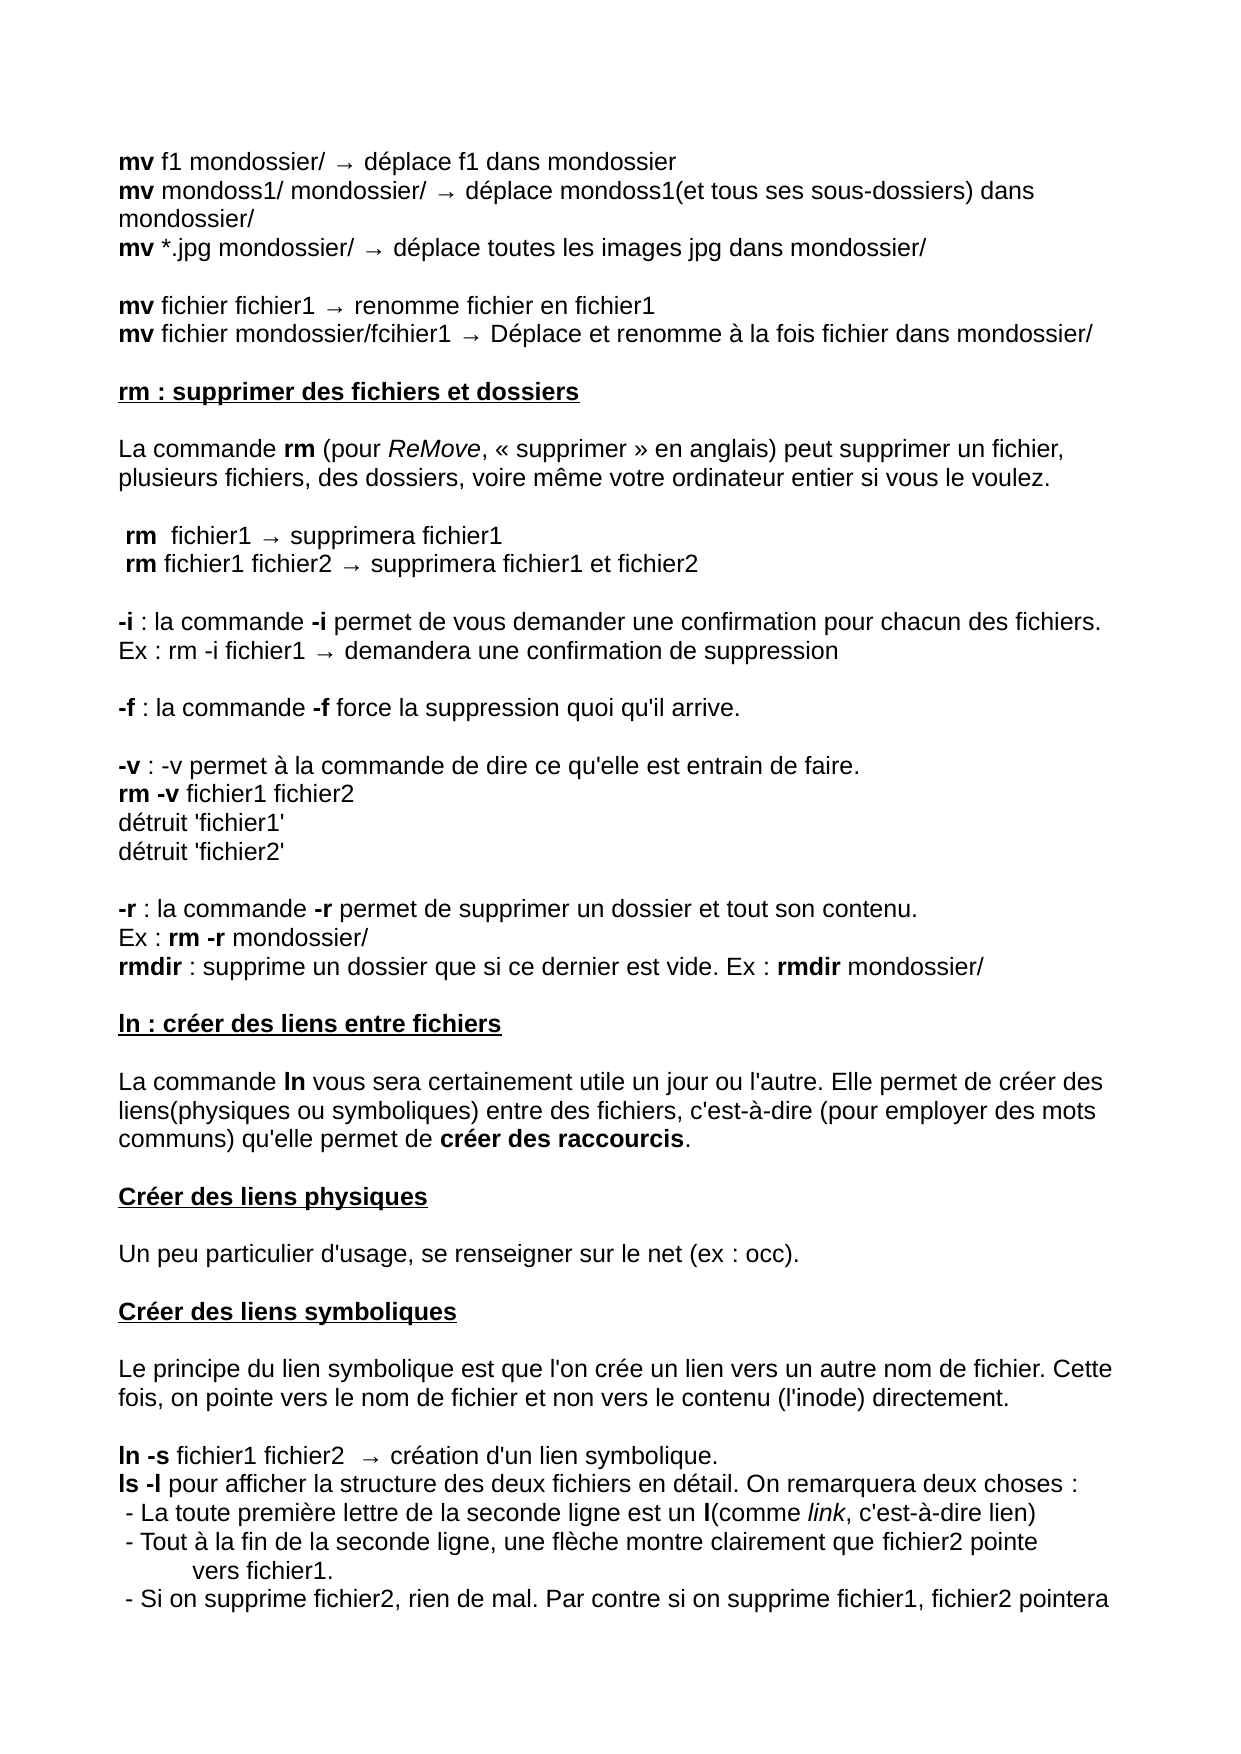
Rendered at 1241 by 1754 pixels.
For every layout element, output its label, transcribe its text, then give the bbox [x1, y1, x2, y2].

text mv fichier mondossier/fcihier1 → Déplace et renomme à la fois fichier dans mondossier/ [118, 319, 1122, 348]
text ﻿Un peu particulier d'usage, se renseigner sur le net (ex : occ). [118, 1239, 1122, 1268]
text rm -v fichier1 fichier2 [118, 779, 1122, 808]
text détruit 'fichier1' [118, 808, 1122, 837]
text ﻿Le principe du lien symbolique est que l'on crée un lien vers un autre nom de fichier. Cette fois, on pointe vers le nom de fichier et non vers le contenu (l'inode) directement. [118, 1354, 1122, 1412]
text rm fichier1 → supprimera fichier1 [118, 521, 1122, 549]
text ﻿-i : la commande -i permet de vous demander une confirmation pour chacun des fichiers. [118, 607, 1122, 636]
text ﻿ - Tout à la fin de la seconde ligne, une flèche montre clairement que fichier2 pointe vers fichier1. [118, 1527, 1122, 1584]
text mv mondoss1/ mondossier/ → déplace mondoss1(et tous ses sous-dossiers) dans mondossier/ [118, 176, 1122, 233]
text détruit 'fichier2' [118, 837, 1122, 866]
text ln -s fichier1 fichier2 → création d'un lien symbolique. [118, 1441, 1122, 1469]
text ﻿La commande rm (pour ReMove, « supprimer » en anglais) peut supprimer un fichier, plusieurs fichiers, des dossiers, voire même votre ordinateur entier si vous le voulez. [118, 434, 1122, 492]
text -f : la commande -f force la suppression quoi qu'il arrive. [118, 693, 1122, 722]
text ﻿ [118, 348, 1122, 377]
text ls -l pour afficher la structure des deux fichiers en détail. On remarquera deux choses : [118, 1469, 1122, 1498]
text mv *.jpg mondossier/ → déplace toutes les images jpg dans mondossier/ [118, 233, 1122, 262]
text rm fichier1 fichier2 → supprimera fichier1 et fichier2 [118, 549, 1122, 578]
text rm : supprimer des fichiers et dossiers [118, 377, 1122, 406]
text Créer des liens symboliques [118, 1297, 1122, 1326]
text - Si on supprime fichier2, rien de mal. Par contre si on supprime fichier1, fichier2 pointera [118, 1584, 1122, 1613]
text Ex : rm -r mondossier/ [118, 923, 1122, 952]
text ﻿ln : créer des liens entre fichiers [118, 1009, 1122, 1038]
text mv f1 mondossier/ → déplace f1 dans mondossier [118, 147, 1122, 176]
text Ex : rm -i fichier1 → demandera une confirmation de suppression [118, 636, 1122, 664]
text -r : la commande -r permet de supprimer un dossier et tout son contenu. [118, 894, 1122, 923]
text ﻿ - La toute première lettre de la seconde ligne est un l(comme link, c'est-à-dire lien) [118, 1498, 1122, 1527]
text ﻿Créer des liens physiques [118, 1182, 1122, 1211]
text -v : -v permet à la commande de dire ce qu'elle est entrain de faire. [118, 751, 1122, 779]
text rmdir : supprime un dossier que si ce dernier est vide. Ex : rmdir mondossier/ [118, 952, 1122, 981]
text mv fichier fichier1 → renomme fichier en fichier1 [118, 291, 1122, 319]
text ﻿La commande ln vous sera certainement utile un jour ou l'autre. Elle permet de créer des liens(physiques ou symboliques) entre des fichiers, c'est-à-dire (pour employer des mots communs) qu'elle permet de créer des raccourcis. [118, 1067, 1122, 1153]
